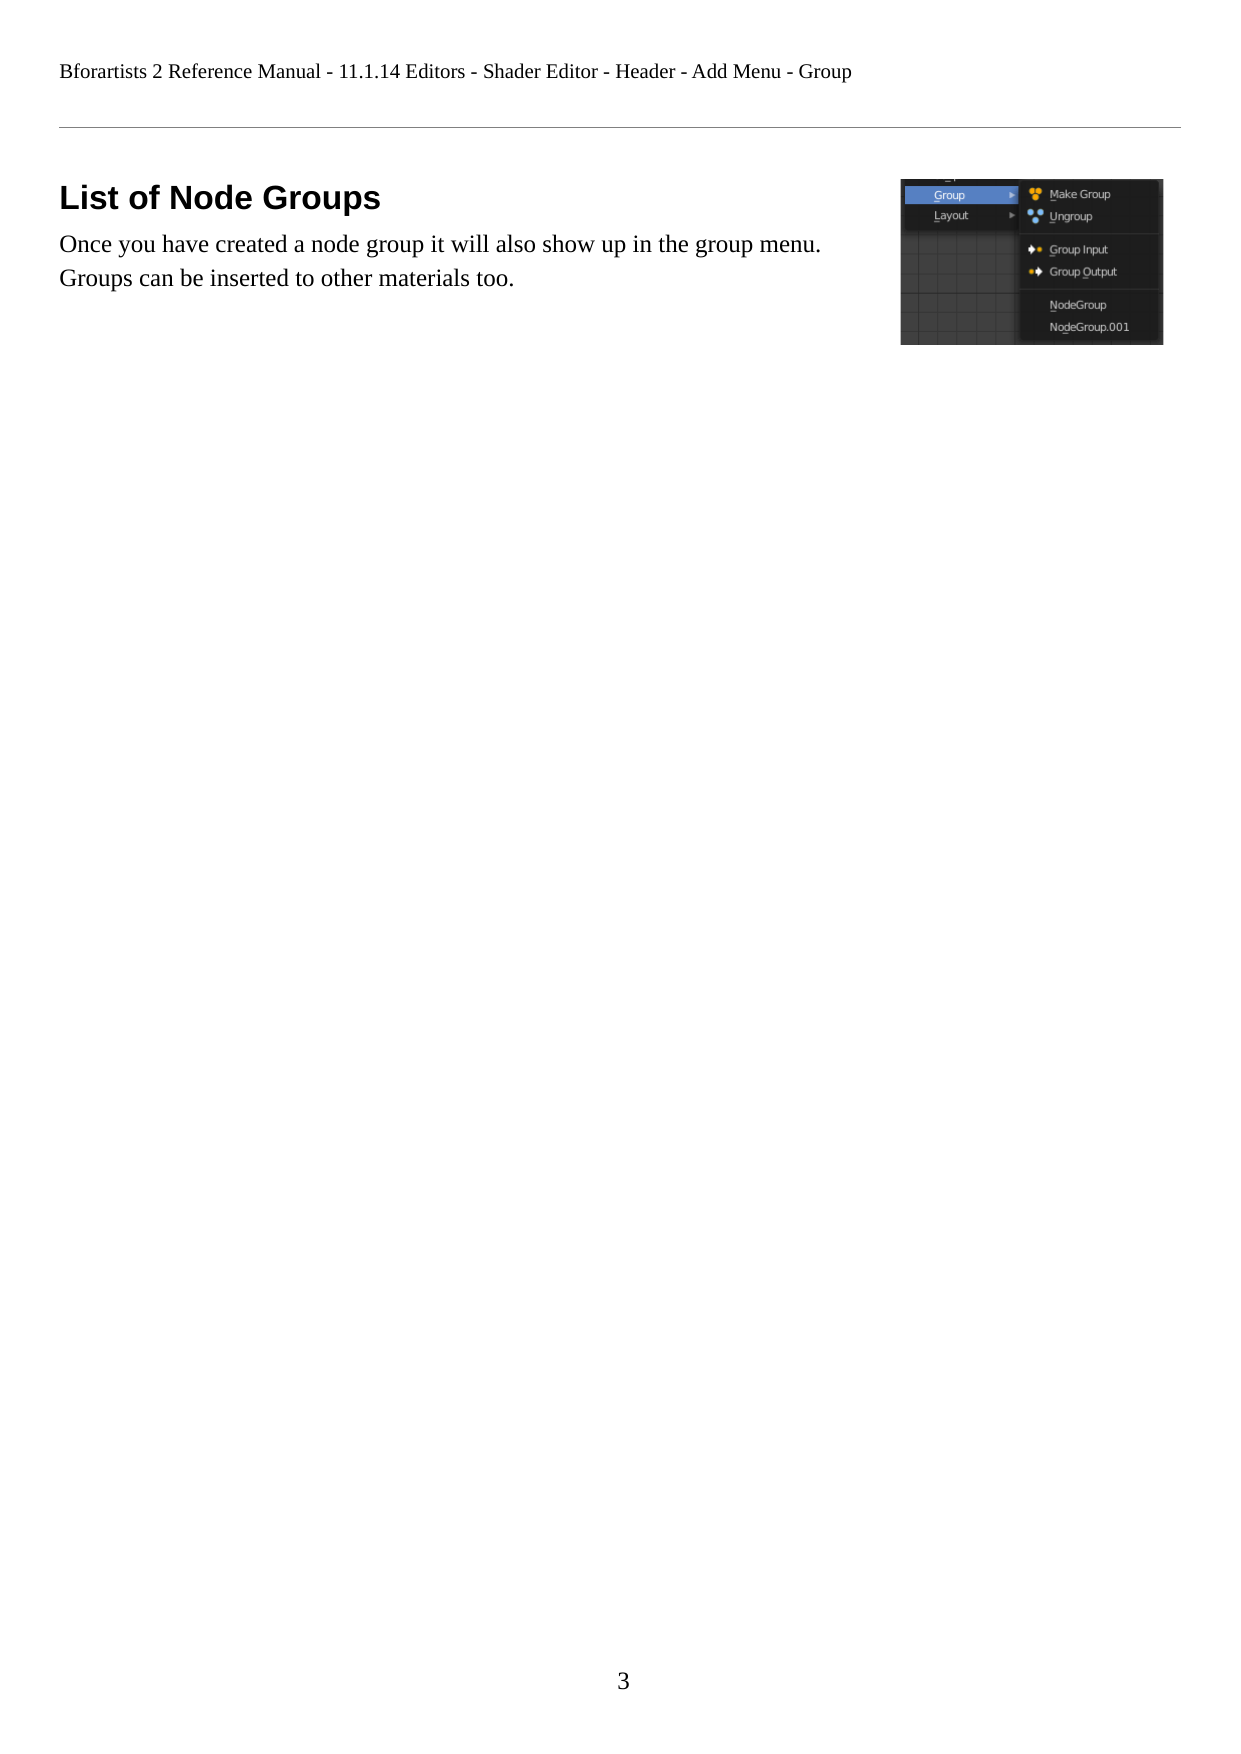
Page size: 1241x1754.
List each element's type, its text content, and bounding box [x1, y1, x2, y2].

subtitle List of Node Groups [59, 178, 1181, 216]
text Once you have created a node group it will also show up in the group menu. Groups can be inserted to other materials too. [59, 229, 900, 292]
picture [900, 179, 1164, 345]
